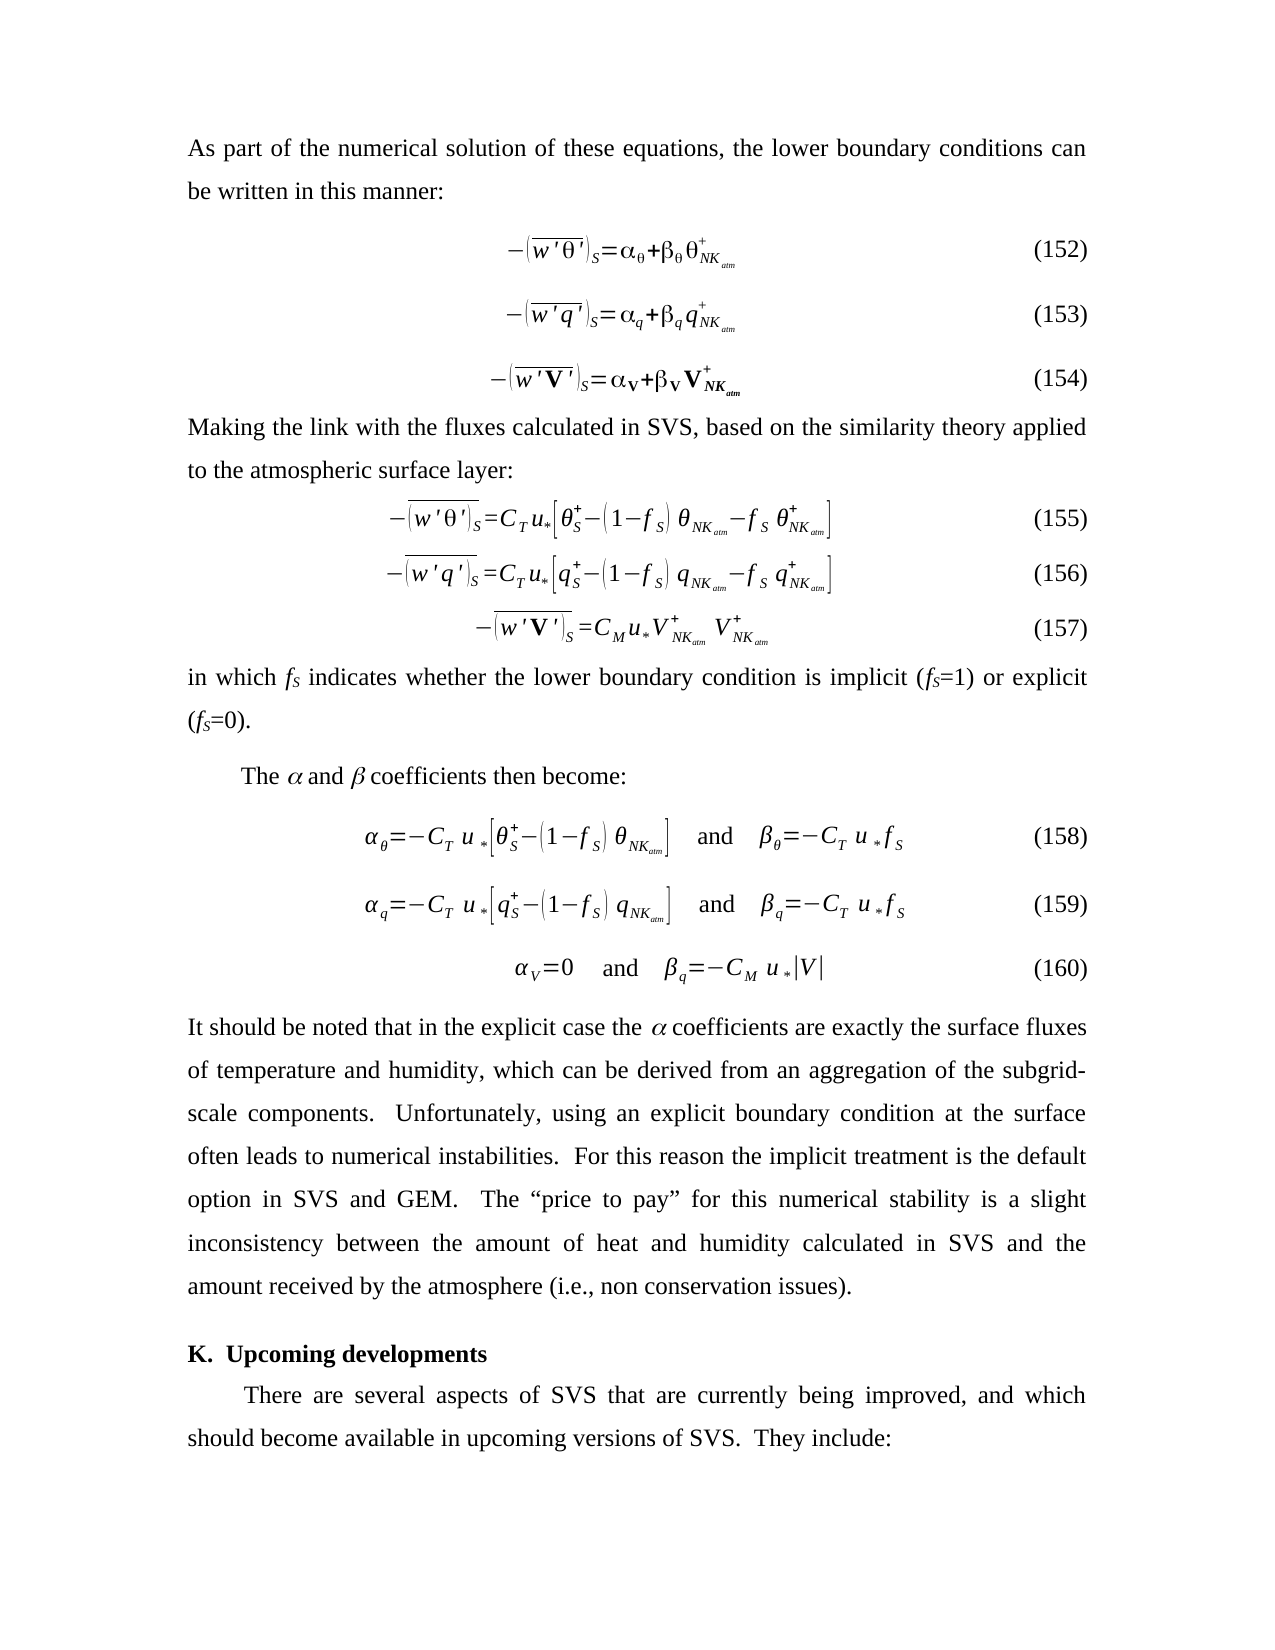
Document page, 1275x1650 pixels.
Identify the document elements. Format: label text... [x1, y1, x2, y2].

text [187, 498, 381, 539]
text (154) [187, 360, 1087, 398]
text There are several aspects of SVS that are currently being improved, and which should become available in upcoming versions of SVS. They include: [187, 1380, 1087, 1452]
text [187, 817, 358, 858]
text It should be noted that in the explicit case the  coefficients are exactly the surface fluxes of temperature and humidity, which can be derived from an aggregation of the subgrid-scale components. Unfortunately, using an explicit boundary condition at the surface often leads to numerical instabilities. For this reason the implicit treatment is the default option in SVS and GEM. The “price to pay” for this numerical stability is a slight inconsistency between the amount of heat and humidity calculated in SVS and the amount received by the atmosphere (i.e., non conservation issues). [187, 1012, 1087, 1299]
text Making the link with the fluxes calculated in SVS, based on the similarity theory applied to the atmospheric surface layer: [187, 412, 1087, 484]
text (152) [187, 232, 1087, 269]
text The  and  coefficients then become: [187, 761, 1087, 790]
text As part of the numerical solution of these equations, the lower boundary conditions can be written in this manner: [187, 133, 1087, 205]
text (156) [840, 554, 1087, 595]
text (157) [777, 609, 1087, 648]
text and (160) [187, 953, 1087, 985]
text and (158) [678, 817, 1087, 858]
text and (159) [680, 884, 1087, 926]
text [187, 554, 379, 595]
text in which fS indicates whether the lower boundary condition is implicit (fS=1) or explicit (fS=0). [187, 662, 1087, 734]
text (153) [187, 296, 1087, 333]
text [187, 609, 467, 648]
text [187, 884, 358, 926]
text K. Upcoming developments [187, 1339, 1087, 1368]
text (155) [840, 498, 1087, 539]
